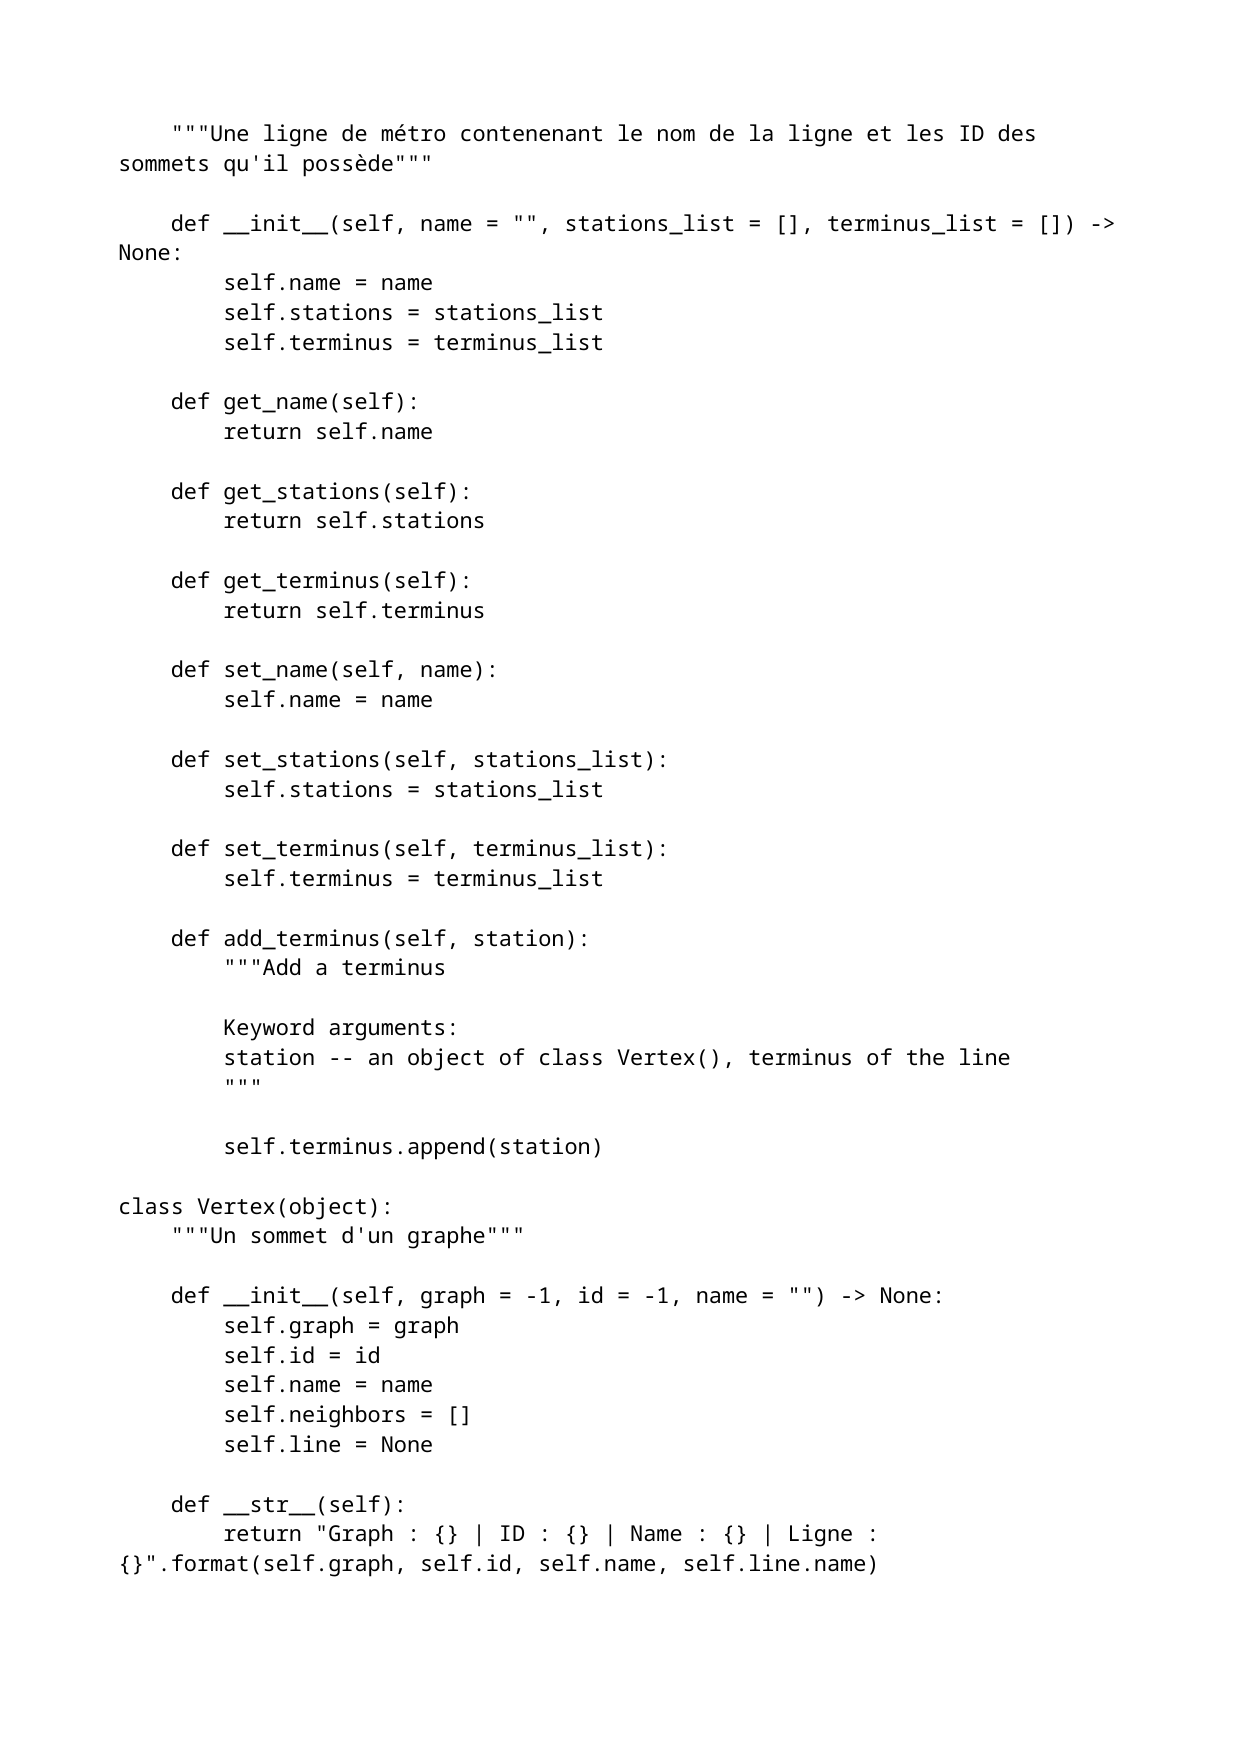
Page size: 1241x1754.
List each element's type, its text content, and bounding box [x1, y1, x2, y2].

text def set_name(self, name): [118, 654, 1122, 684]
text self.name = name [118, 1369, 1122, 1399]
text self.stations = stations_list [118, 773, 1122, 803]
text Keyword arguments: [118, 1012, 1122, 1042]
text def get_terminus(self): [118, 565, 1122, 595]
text station -- an object of class Vertex(), terminus of the line [118, 1042, 1122, 1071]
text def get_stations(self): [118, 476, 1122, 505]
text return self.terminus [118, 595, 1122, 624]
text def get_name(self): [118, 386, 1122, 416]
text """Un sommet d'un graphe""" [118, 1220, 1122, 1250]
text """ [118, 1071, 1122, 1101]
text return self.stations [118, 505, 1122, 535]
text def set_terminus(self, terminus_list): [118, 833, 1122, 863]
text self.neighbors = [] [118, 1399, 1122, 1429]
text """Une ligne de métro contenenant le nom de la ligne et les ID des sommets qu'il possède""" [118, 118, 1122, 178]
text def __str__(self): [118, 1488, 1122, 1518]
text return "Graph : {} | ID : {} | Name : {} | Ligne : {}".format(self.graph, self.id, self.name, self.line.name) [118, 1518, 1122, 1578]
text return self.name [118, 416, 1122, 446]
text self.terminus = terminus_list [118, 327, 1122, 356]
text self.terminus = terminus_list [118, 863, 1122, 893]
text def set_stations(self, stations_list): [118, 744, 1122, 773]
text self.name = name [118, 267, 1122, 297]
text self.line = None [118, 1429, 1122, 1459]
text def __init__(self, name = "", stations_list = [], terminus_list = []) -> None: [118, 207, 1122, 267]
text def __init__(self, graph = -1, id = -1, name = "") -> None: [118, 1280, 1122, 1310]
text def add_terminus(self, station): [118, 922, 1122, 952]
text self.id = id [118, 1339, 1122, 1369]
text self.stations = stations_list [118, 297, 1122, 327]
text self.graph = graph [118, 1310, 1122, 1339]
text """Add a terminus [118, 952, 1122, 982]
text self.terminus.append(station) [118, 1131, 1122, 1161]
text class Vertex(object): [118, 1191, 1122, 1220]
text self.name = name [118, 684, 1122, 714]
